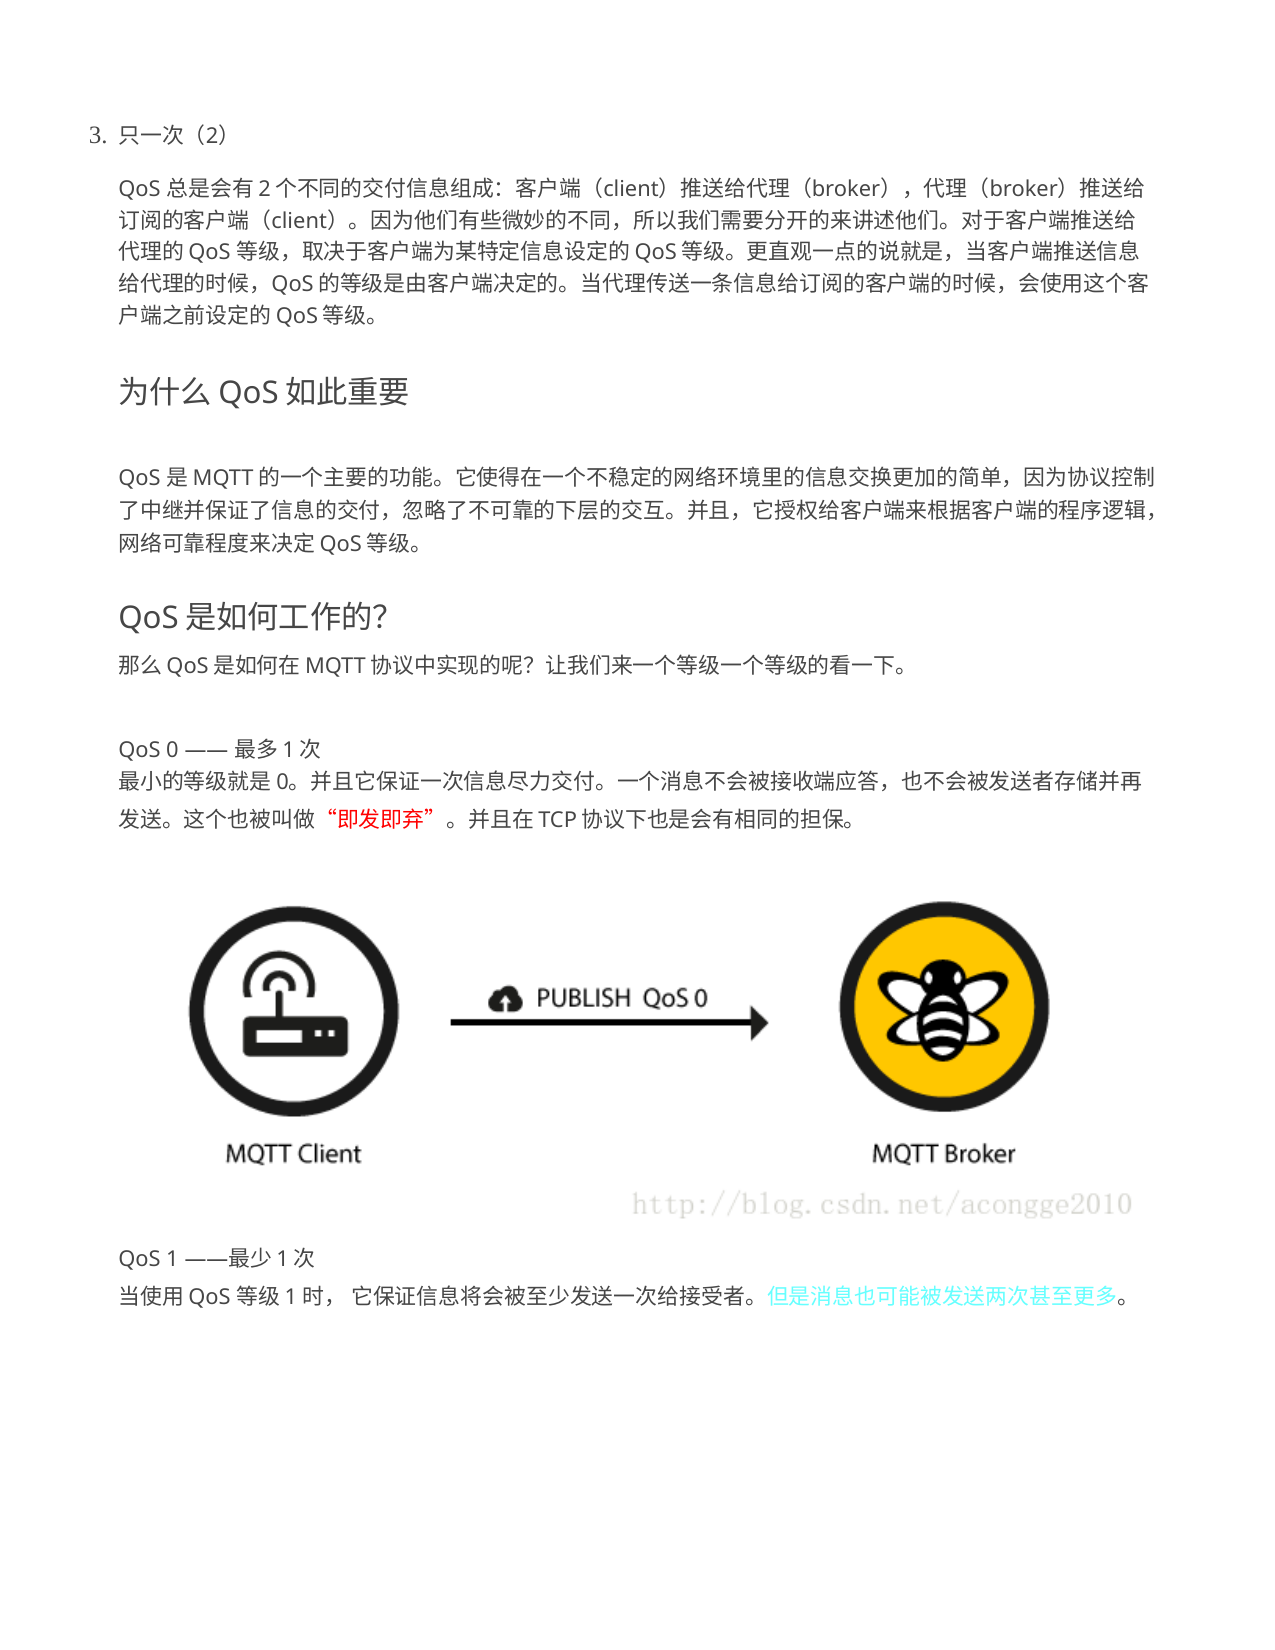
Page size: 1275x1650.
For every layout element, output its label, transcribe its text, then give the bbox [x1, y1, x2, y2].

list 只一次（2） [118, 118, 1157, 150]
text QoS 1 ——最少1次 [118, 1241, 1157, 1273]
text QoS是如何工作的？ [118, 590, 1157, 637]
text QoS 0 —— 最多1次 [118, 722, 1157, 764]
text 当使用QoS 等级1 时， 它保证信息将会被至少发送一次给接受者。但是消息也可能被发送两次甚至更多。 [118, 1279, 1157, 1311]
text 为什么QoS如此重要 [118, 365, 1157, 412]
text 最小的等级就是 0。并且它保证一次信息尽力交付。一个消息不会被接收端应答，也不会被发送者存储并再发送。这个也被叫做“即发即弃”。并且在TCP协议下也是会有相同的担保。 [118, 764, 1157, 834]
text 那么QoS是如何在MQTT协议中实现的呢？让我们来一个等级一个等级的看一下。 [118, 637, 1157, 679]
picture [118, 840, 1150, 1236]
text QoS 总是会有2个不同的交付信息组成：客户端（client）推送给代理（broker），代理（broker）推送给订阅的客户端（client）。因为他们有些微妙的不同，所以我们需要分开的来讲述他们。对于客户端推送给代理的QoS 等级，取决于客户端为某特定信息设定的QoS等级。更直观一点的说就是，当客户端推送信息给代理的时候，QoS的等级是由客户端决定的。当代理传送一条信息给订阅的客户端的时候，会使用这个客户端之前设定的QoS等级。 [118, 171, 1157, 330]
text QoS 是MQTT的一个主要的功能。它使得在一个不稳定的网络环境里的信息交换更加的简单，因为协议控制了中继并保证了信息的交付，忽略了不可靠的下层的交互。并且，它授权给客户端来根据客户端的程序逻辑，网络可靠程度来决定QoS等级。 [118, 459, 1157, 558]
